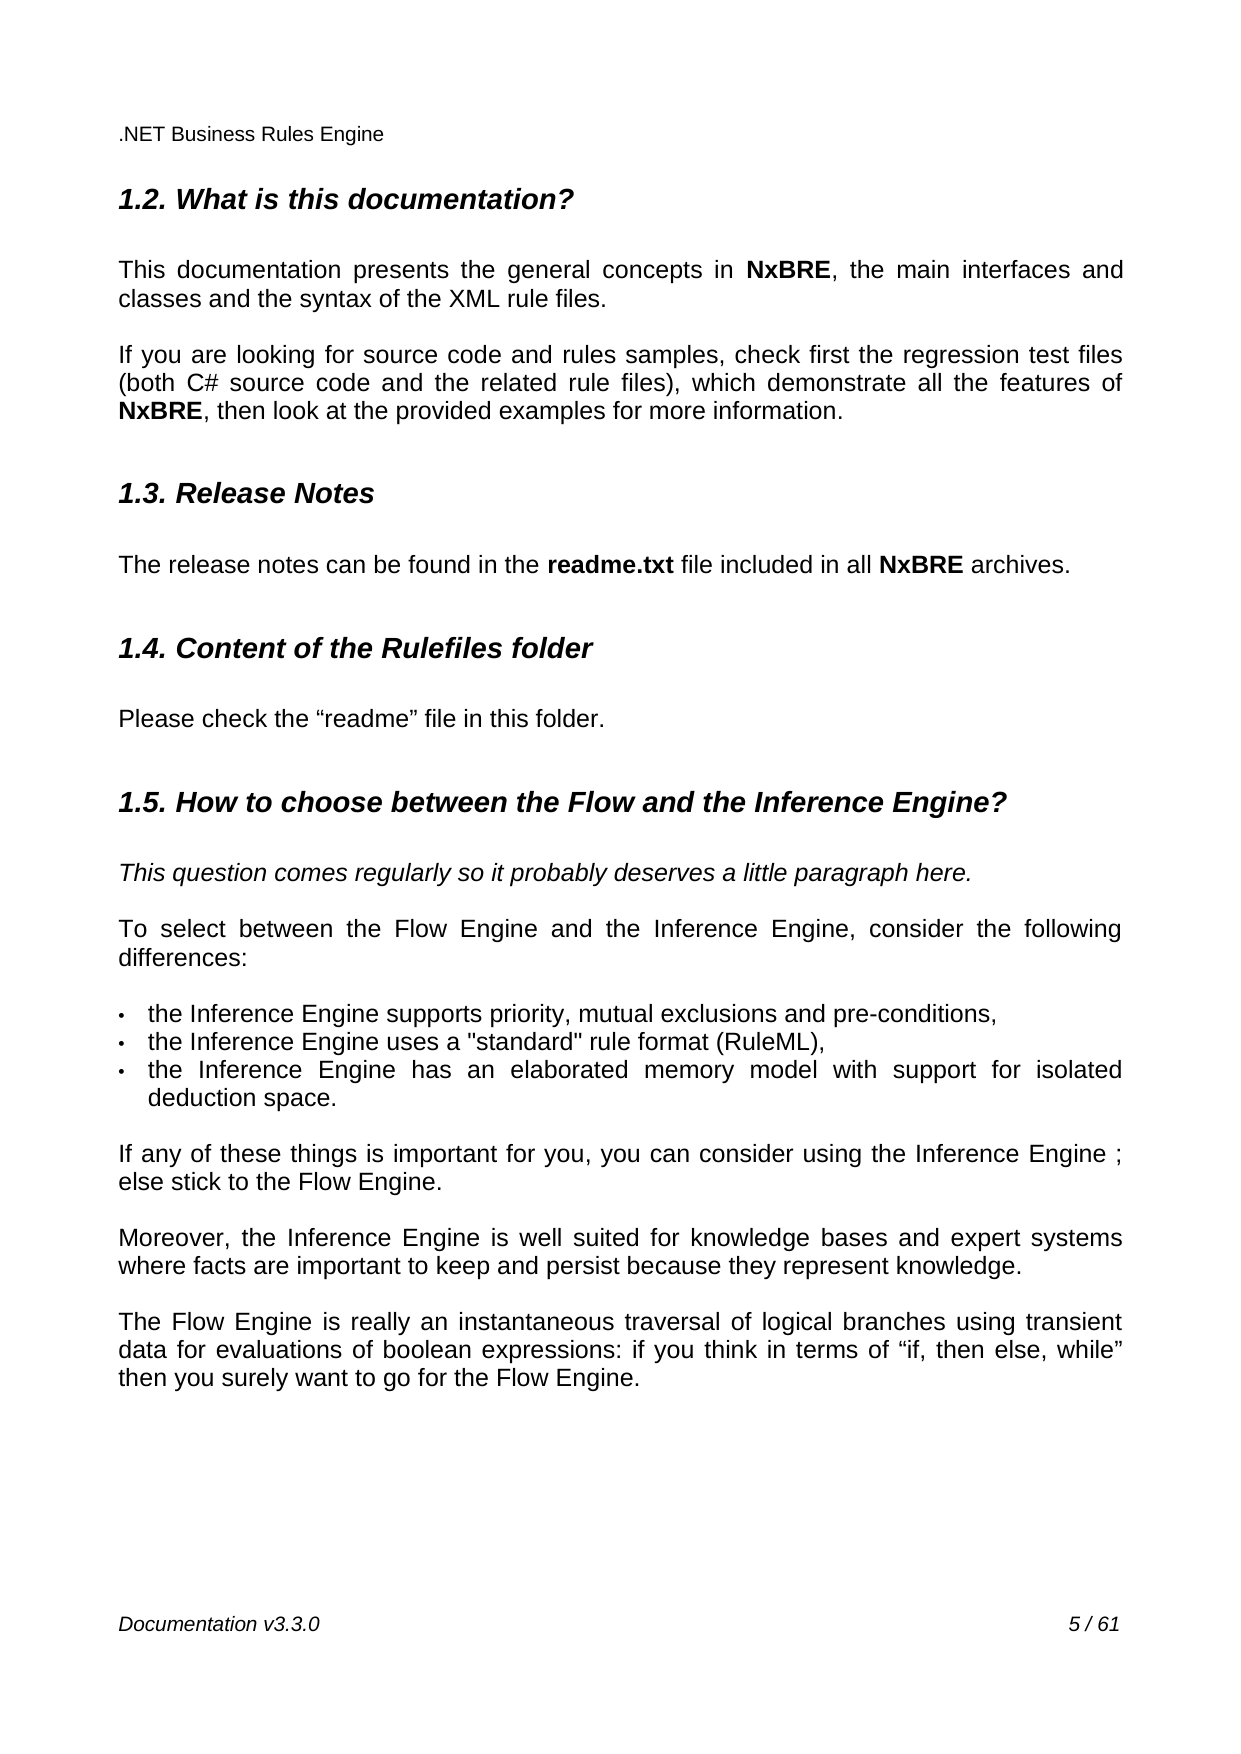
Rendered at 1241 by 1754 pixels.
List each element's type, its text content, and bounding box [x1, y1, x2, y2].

text If any of these things is important for you, you can consider using the Inference Engine ; else stick to the Flow Engine. [118, 1139, 1124, 1195]
text This question comes regularly so it probably deserves a little paragraph here. [118, 859, 1124, 887]
text The release notes can be found in the readme.txt file included in all NxBRE archives. [118, 551, 1124, 579]
text If you are looking for source code and rules samples, check first the regression test files (both C# source code and the related rule files), which demonstrate all the features of NxBRE, then look at the provided examples for more information. [118, 340, 1124, 424]
text This documentation presents the general concepts in NxBRE, the main interfaces and classes and the syntax of the XML rule files. [118, 256, 1124, 312]
list the Inference Engine uses a "standard" rule format (RuleML), [118, 1027, 1124, 1055]
subtitle Release Notes [118, 477, 1124, 510]
subtitle What is this documentation? [118, 183, 1124, 216]
list the Inference Engine has an elaborated memory model with support for isolated deduction space. [118, 1055, 1124, 1111]
text Please check the “readme” file in this folder. [118, 705, 1124, 733]
list the Inference Engine supports priority, mutual exclusions and pre-conditions, [118, 999, 1124, 1027]
subtitle How to choose between the Flow and the Inference Engine? [118, 786, 1124, 819]
text The Flow Engine is really an instantaneous traversal of logical branches using transient data for evaluations of boolean expressions: if you think in terms of “if, then else, while” then you surely want to go for the Flow Engine. [118, 1307, 1124, 1392]
text Moreover, the Inference Engine is well suited for knowledge bases and expert systems where facts are important to keep and persist because they represent knowledge. [118, 1223, 1124, 1279]
subtitle Content of the Rulefiles folder [118, 632, 1124, 664]
text To select between the Flow Engine and the Inference Engine, consider the following differences: [118, 915, 1124, 999]
